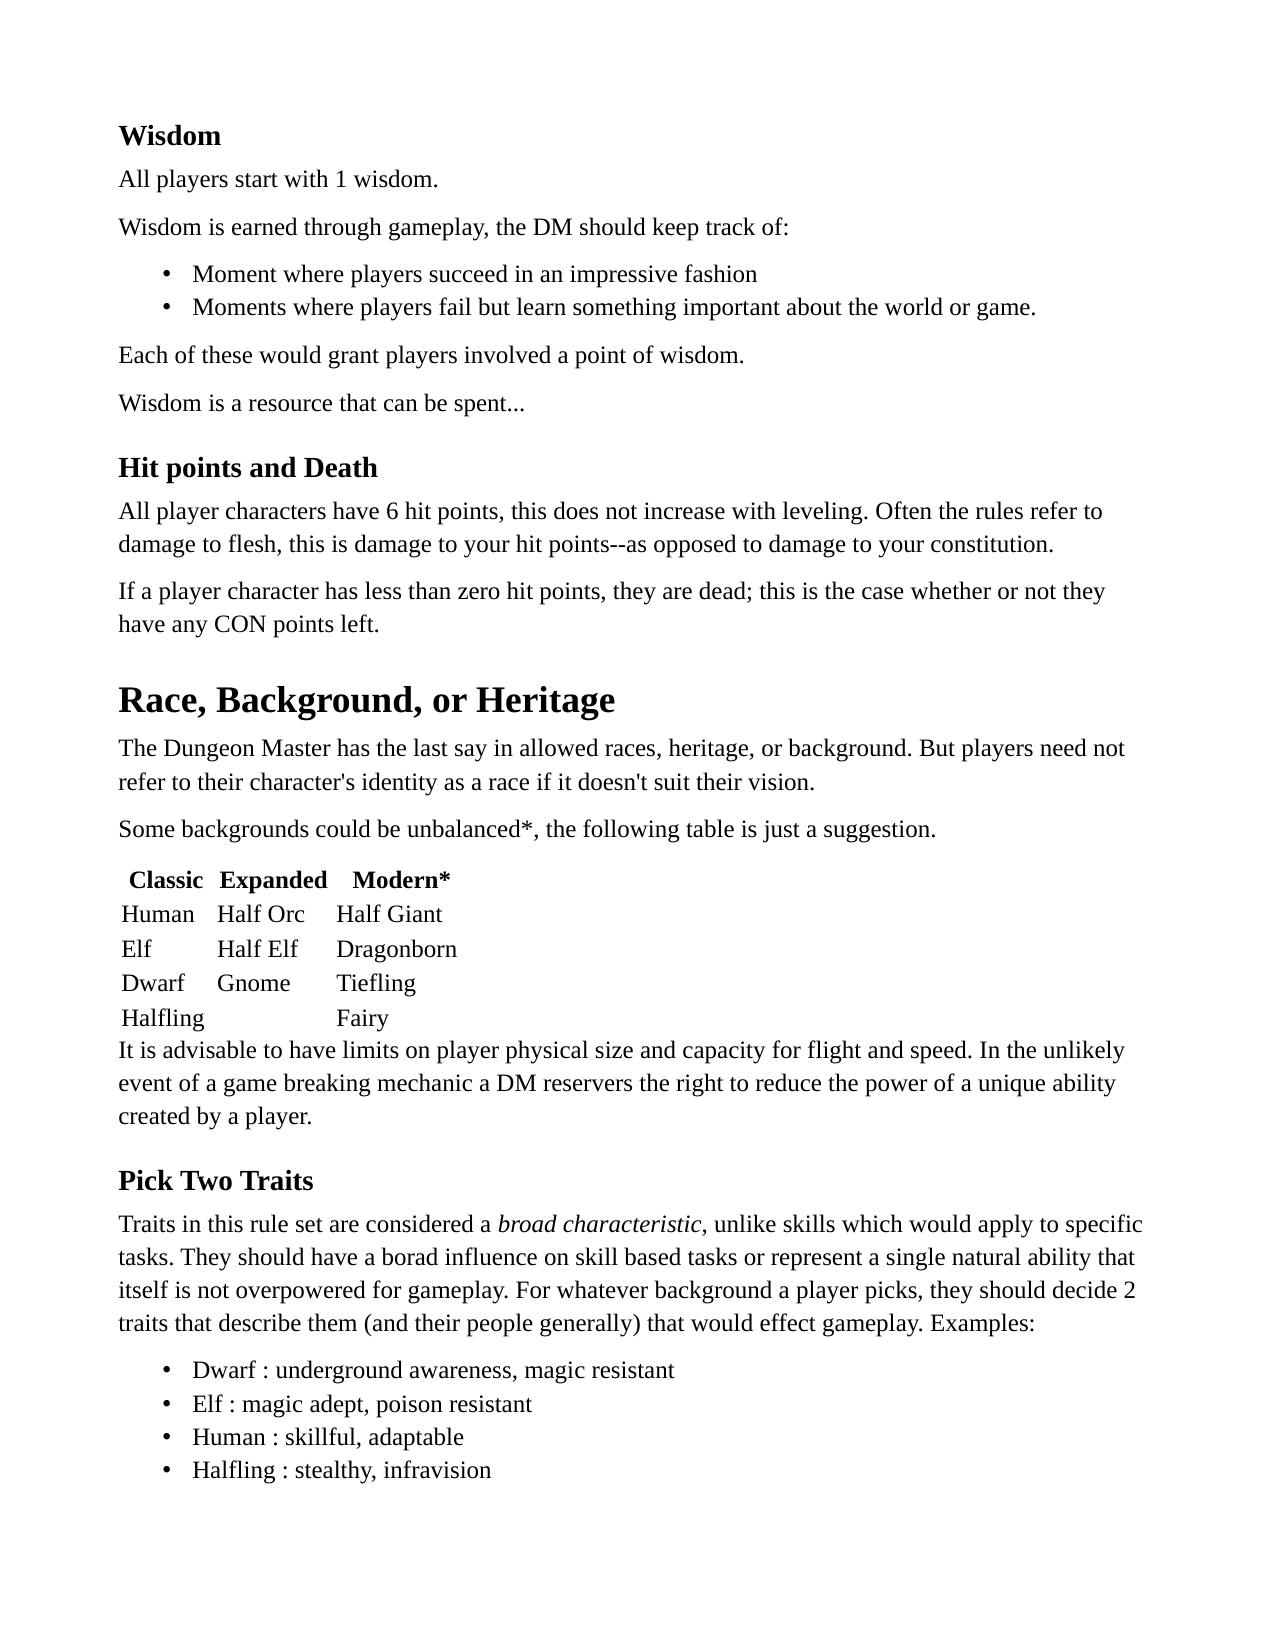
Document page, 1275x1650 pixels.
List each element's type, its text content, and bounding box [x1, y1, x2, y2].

subtitle Hit points and Death [118, 450, 1157, 483]
subtitle Pick Two Traits [118, 1163, 1157, 1196]
list Human : skillful, adaptable [162, 1422, 1157, 1450]
text Traits in this rule set are considered a broad characteristic, unlike skills which would apply to specific tasks. They should have a borad influence on skill based tasks or represent a single natural ability that itself is not overpowered for gameplay. For whatever background a player picks, they should decide 2 traits that describe them (and their people generally) that would effect gameplay. Examples: [118, 1209, 1157, 1337]
text It is advisable to have limits on player physical size and capacity for flight and speed. In the unlikely event of a game breaking mechanic a DM reservers the right to reduce the power of a unique ability created by a player. [118, 1035, 1157, 1129]
text If a player character has less than zero hit points, they are dead; this is the case whether or not they have any CON points left. [118, 576, 1157, 638]
subtitle Wisdom [118, 118, 1157, 152]
table_cell Human [118, 896, 214, 931]
table_cell [214, 1000, 333, 1035]
text All player characters have 6 hit points, this does not increase with leveling. Often the rules refer to damage to flesh, this is damage to your hit points--as opposed to damage to your constitution. [118, 496, 1157, 558]
table_cell Gnome [214, 966, 333, 1000]
text Wisdom is a resource that can be spent... [118, 388, 1157, 416]
table_header Modern* [333, 862, 470, 896]
list Halfling : stealthy, infravision [162, 1455, 1157, 1483]
list Moments where players fail but learn something important about the world or game. [162, 292, 1157, 321]
table_header Classic [118, 862, 214, 896]
table_cell Half Orc [214, 896, 333, 931]
text All players start with 1 wisdom. [118, 164, 1157, 193]
text Wisdom is earned through gameplay, the DM should keep track of: [118, 212, 1157, 241]
text Each of these would grant players involved a point of wisdom. [118, 340, 1157, 369]
table_cell Tiefling [333, 966, 470, 1000]
text Some backgrounds could be unbalanced*, the following table is just a suggestion. [118, 814, 1157, 843]
list Dwarf : underground awareness, magic resistant [162, 1356, 1157, 1384]
table_header Expanded [214, 862, 333, 896]
table_cell Half Elf [214, 931, 333, 966]
table_cell Dragonborn [333, 931, 470, 966]
text The Dungeon Master has the last say in allowed races, heritage, or background. But players need not refer to their character's identity as a race if it doesn't suit their vision. [118, 733, 1157, 795]
table_cell Halfling [118, 1000, 214, 1035]
table_cell Elf [118, 931, 214, 966]
subtitle Race, Background, or Heritage [118, 678, 1157, 721]
table_cell Fairy [333, 1000, 470, 1035]
table_cell Dwarf [118, 966, 214, 1000]
list Elf : magic adept, poison resistant [162, 1389, 1157, 1417]
list Moment where players succeed in an impressive fashion [162, 259, 1157, 288]
table_cell Half Giant [333, 896, 470, 931]
